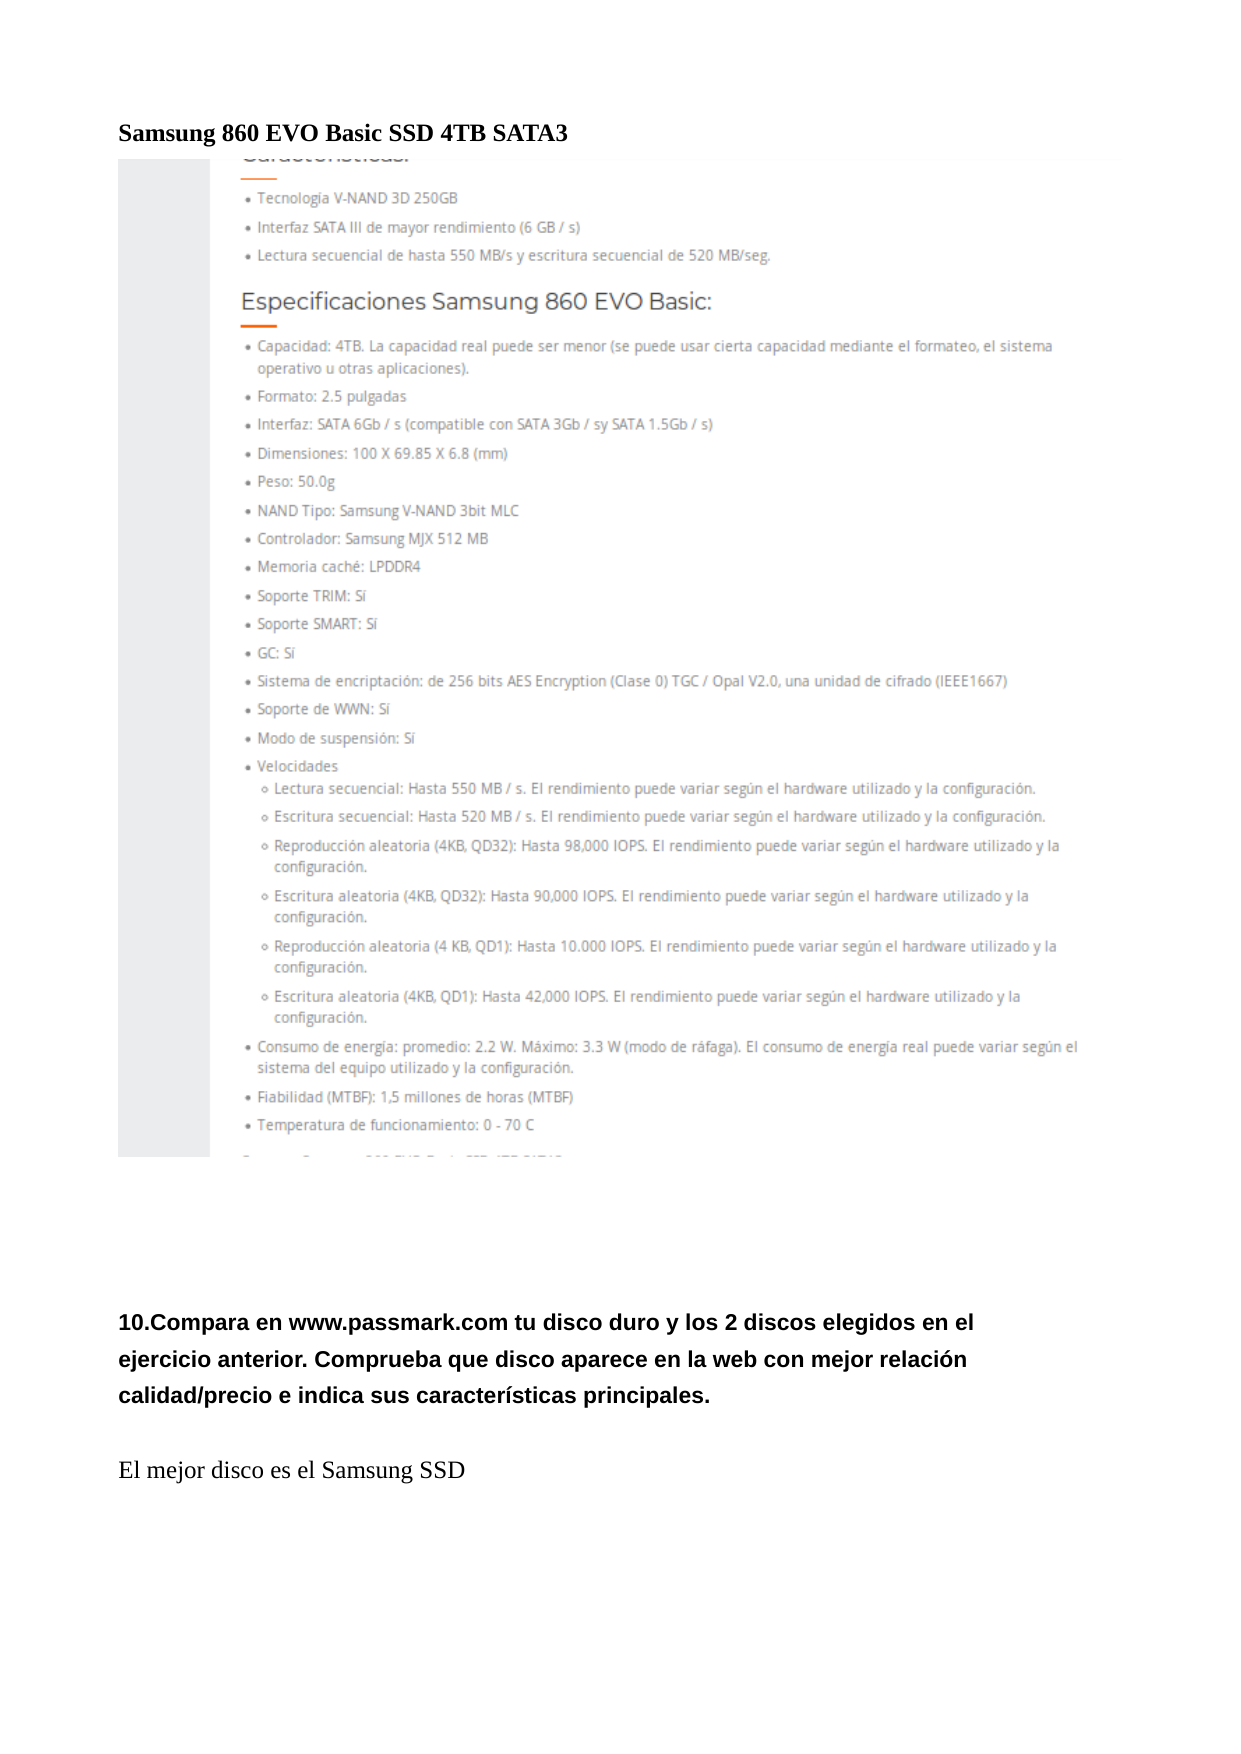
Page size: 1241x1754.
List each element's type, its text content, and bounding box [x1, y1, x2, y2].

text 10.Compara en www.passmark.com tu disco duro y los 2 discos elegidos en el [118, 1309, 1122, 1336]
subtitle Samsung 860 EVO Basic SSD 4TB SATA3 [118, 118, 1122, 147]
text El mejor disco es el Samsung SSD [118, 1455, 1122, 1483]
picture [118, 159, 1123, 1157]
text calidad/precio e indica sus características principales. [118, 1382, 1122, 1408]
text ejercicio anterior. Comprueba que disco aparece en la web con mejor relación [118, 1346, 1122, 1372]
